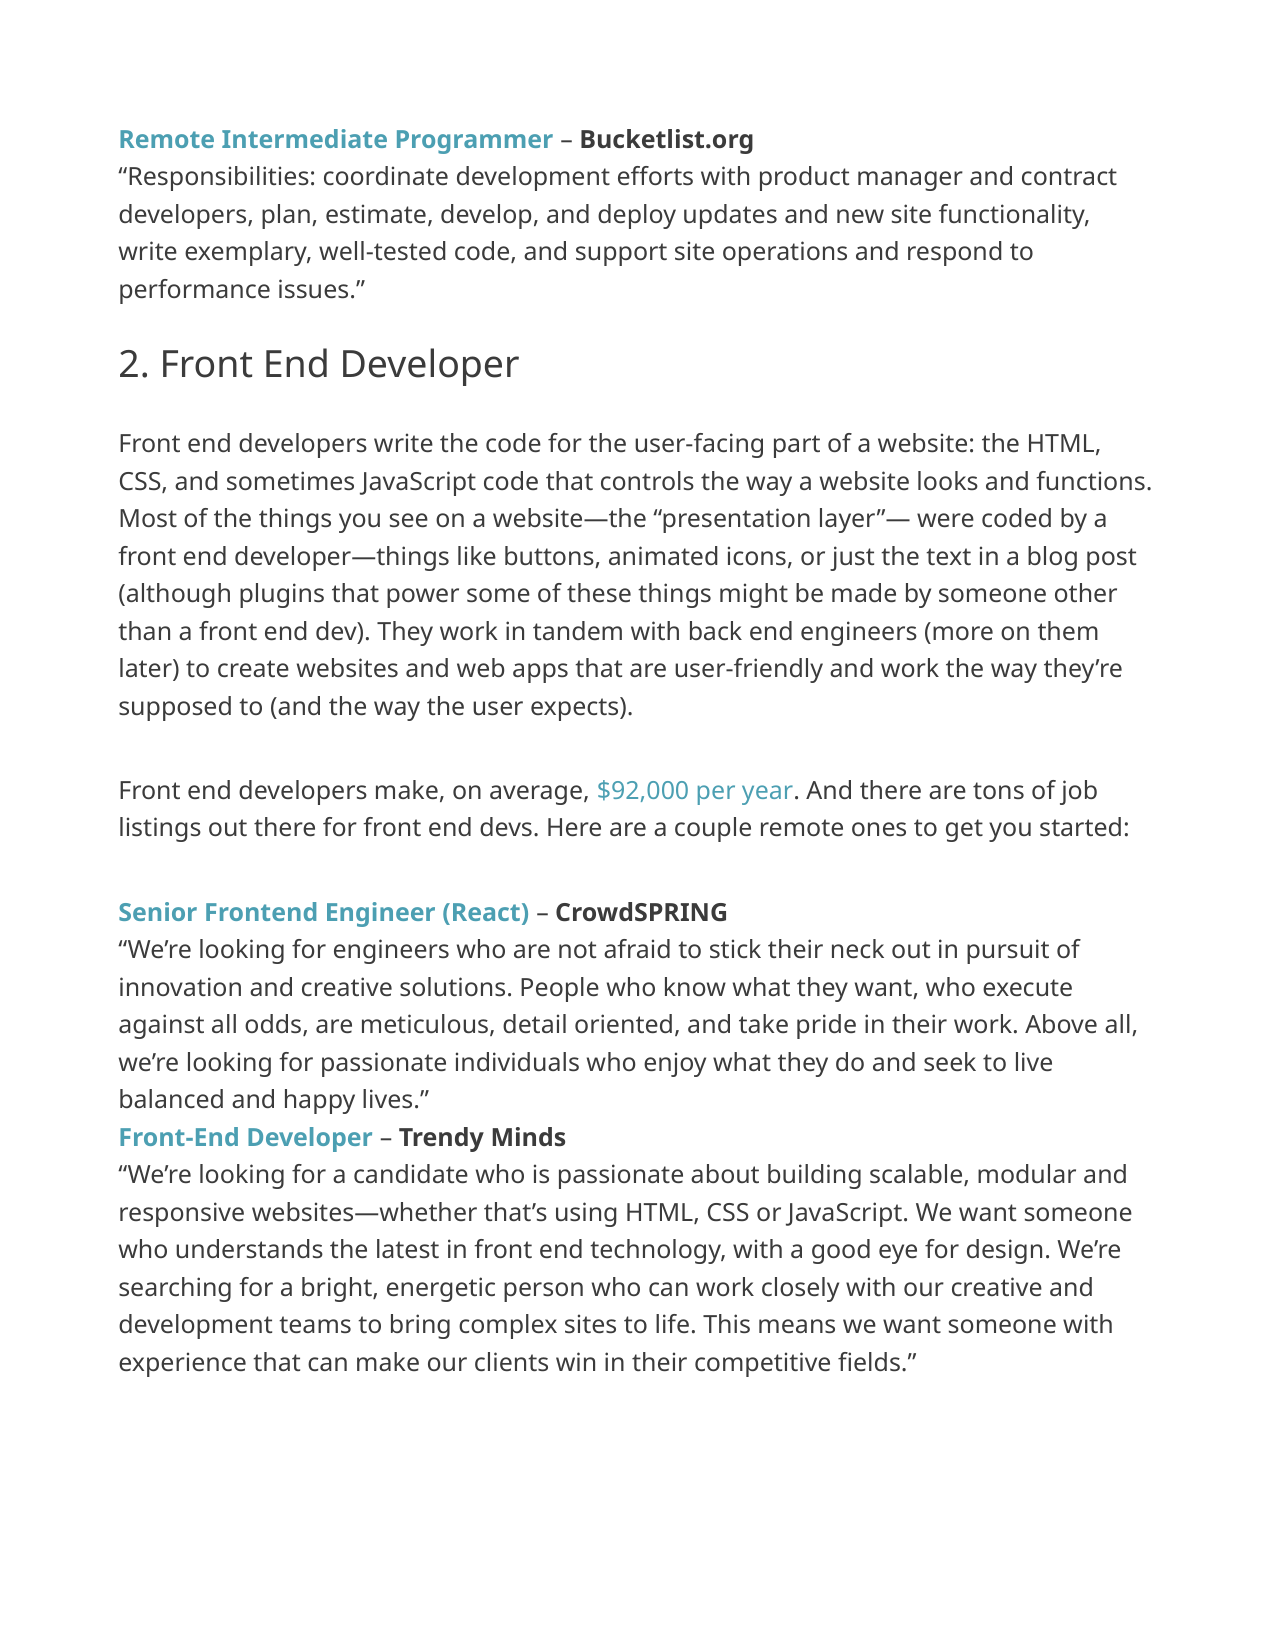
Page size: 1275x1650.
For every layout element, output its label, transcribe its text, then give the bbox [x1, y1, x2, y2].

text Front end developers write the code for the user-facing part of a website: the HTML, CSS, and sometimes JavaScript code that controls the way a website looks and functions. Most of the things you see on a website—the “presentation layer”— were coded by a front end developer—things like buttons, animated icons, or just the text in a blog post (although plugins that power some of these things might be made by someone other than a front end dev). They work in tandem with back end engineers (more on them later) to create websites and web apps that are user-friendly and work the way they’re supposed to (and the way the user expects). [118, 422, 1157, 722]
subtitle 2. Front End Developer [118, 337, 1157, 388]
text Remote Intermediate Programmer – Bucketlist.org “Responsibilities: coordinate development efforts with product manager and contract developers, plan, estimate, develop, and deploy updates and new site functionality, write exemplary, well-tested code, and support site operations and respond to performance issues.” [118, 118, 1157, 306]
text Senior Frontend Engineer (React) – CrowdSPRING “We’re looking for engineers who are not afraid to stick their neck out in pursuit of innovation and creative solutions. People who know what they want, who execute against all odds, are meticulous, detail oriented, and take pride in their work. Above all, we’re looking for passionate individuals who enjoy what they do and seek to live balanced and happy lives.” [118, 891, 1157, 1116]
text Front end developers make, on average, $92,000 per year. And there are tons of job listings out there for front end devs. Here are a couple remote ones to get you started: [118, 769, 1157, 844]
text Front-End Developer – Trendy Minds “We’re looking for a candidate who is passionate about building scalable, modular and responsive websites—whether that’s using HTML, CSS or JavaScript. We want someone who understands the latest in front end technology, with a good eye for design. We’re searching for a bright, energetic person who can work closely with our creative and development teams to bring complex sites to life. This means we want someone with experience that can make our clients win in their competitive fields.” [118, 1116, 1157, 1378]
